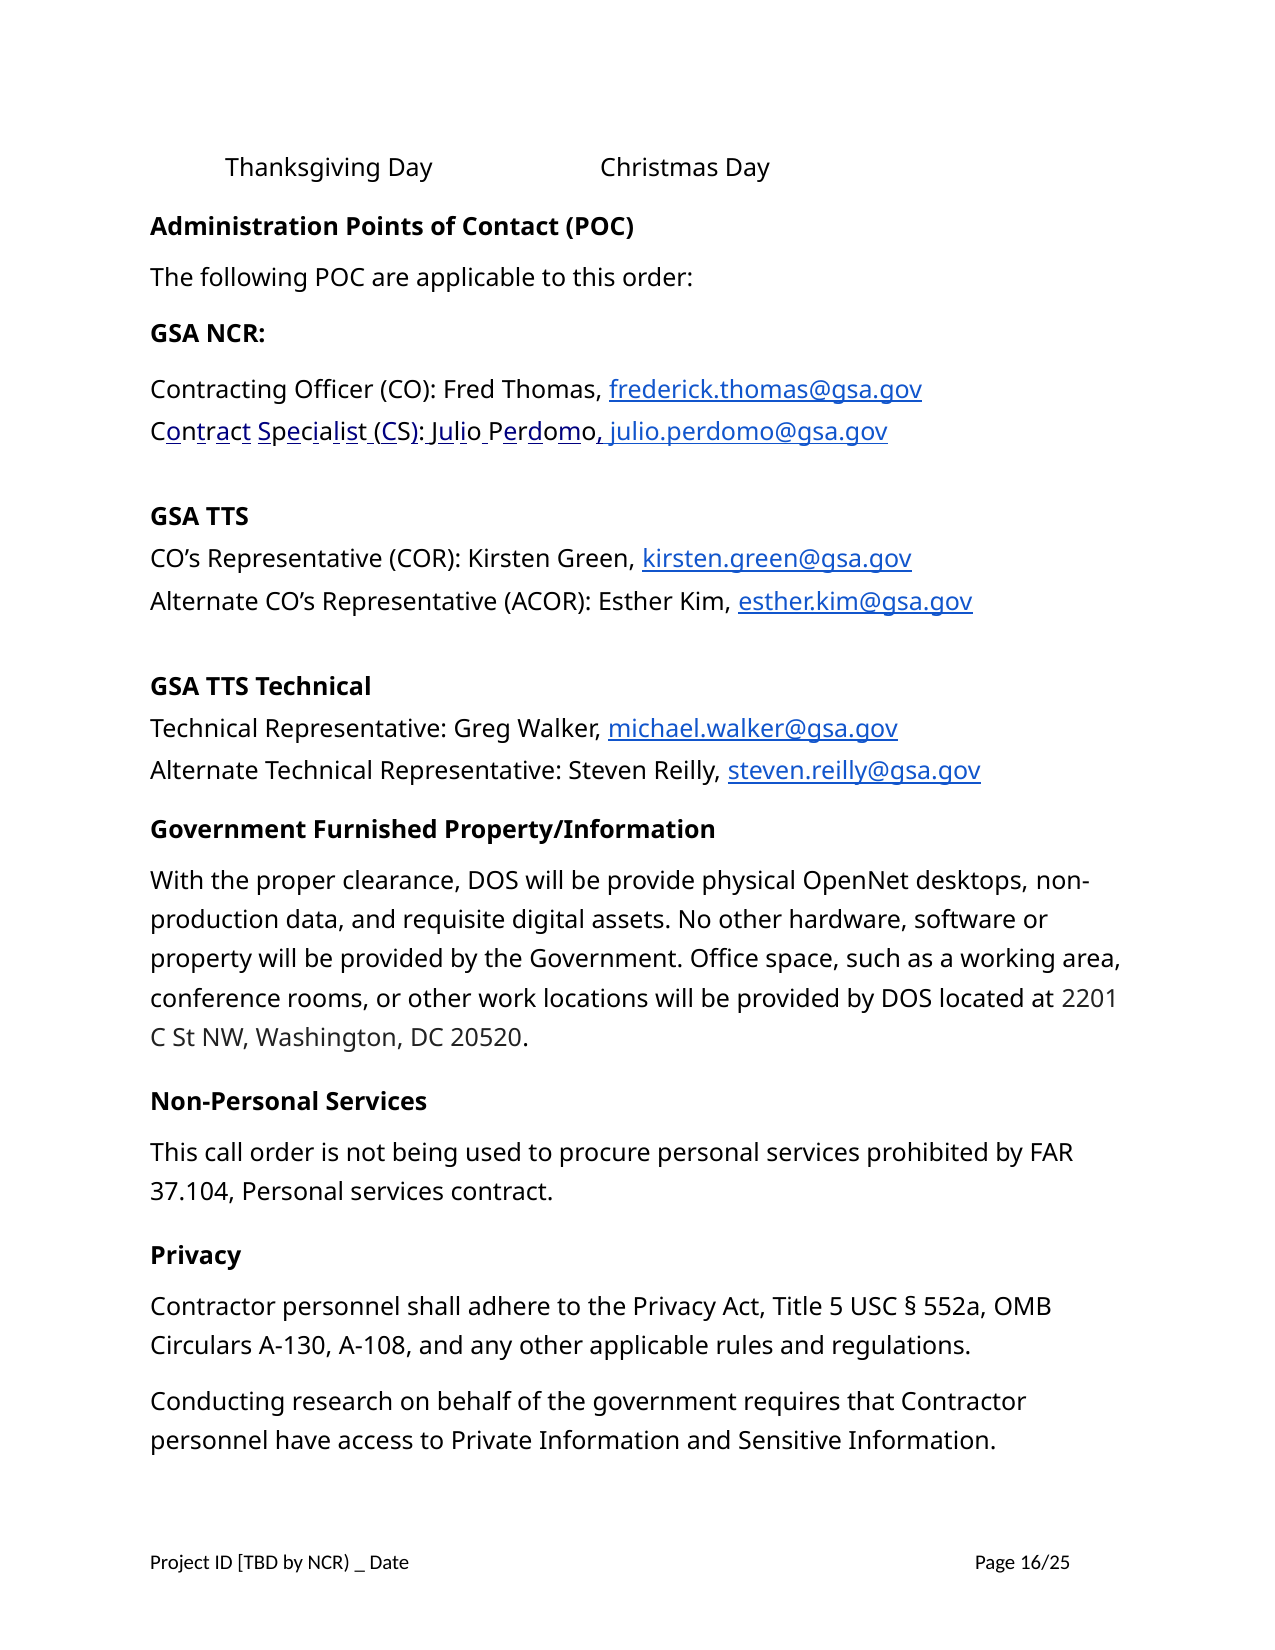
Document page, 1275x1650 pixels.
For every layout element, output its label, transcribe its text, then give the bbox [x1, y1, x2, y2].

subtitle Government Furnished Property/Information [150, 812, 1125, 846]
text The following POC are applicable to this order: [150, 260, 1125, 294]
text CO’s Representative (COR): Kirsten Green, kirsten.green@gsa.gov [150, 541, 1125, 575]
text With the proper clearance, DOS will be provide physical OpenNet desktops, non-production data, and requisite digital assets. No other hardware, software or property will be provided by the Government. Office space, such as a working area, conference rooms, or other work locations will be provided by DOS located at 2201 C St NW, Washington, DC 20520. [150, 863, 1125, 1053]
subtitle Administration Points of Contact (POC) [150, 209, 1125, 243]
text This call order is not being used to procure personal services prohibited by FAR 37.104, Personal services contract. [150, 1134, 1125, 1208]
text GSA TTS [150, 499, 1125, 533]
subtitle Privacy [150, 1238, 1125, 1272]
text Thanksgiving Day Christmas Day [225, 150, 1125, 184]
text Contract Specialist (CS): Julio Perdomo, julio.perdomo@gsa.gov [150, 414, 1125, 448]
text Conducting research on behalf of the government requires that Contractor personnel have access to Private Information and Sensitive Information. [150, 1383, 1125, 1457]
text Contractor personnel shall adhere to the Privacy Act, Title 5 USC § 552a, OMB Circulars A-130, A-108, and any other applicable rules and regulations. [150, 1288, 1125, 1362]
text Alternate CO’s Representative (ACOR): Esther Kim, esther.kim@gsa.gov [150, 583, 1125, 617]
subtitle Non-Personal Services [150, 1084, 1125, 1118]
text GSA NCR: [150, 316, 1125, 350]
text Alternate Technical Representative: Steven Reilly, steven.reilly@gsa.gov [150, 753, 1125, 787]
text Technical Representative: Greg Walker, michael.walker@gsa.gov [150, 711, 1125, 745]
text Contracting Officer (CO): Fred Thomas, frederick.thomas@gsa.gov [150, 371, 1125, 406]
text GSA TTS Technical [150, 668, 1125, 702]
